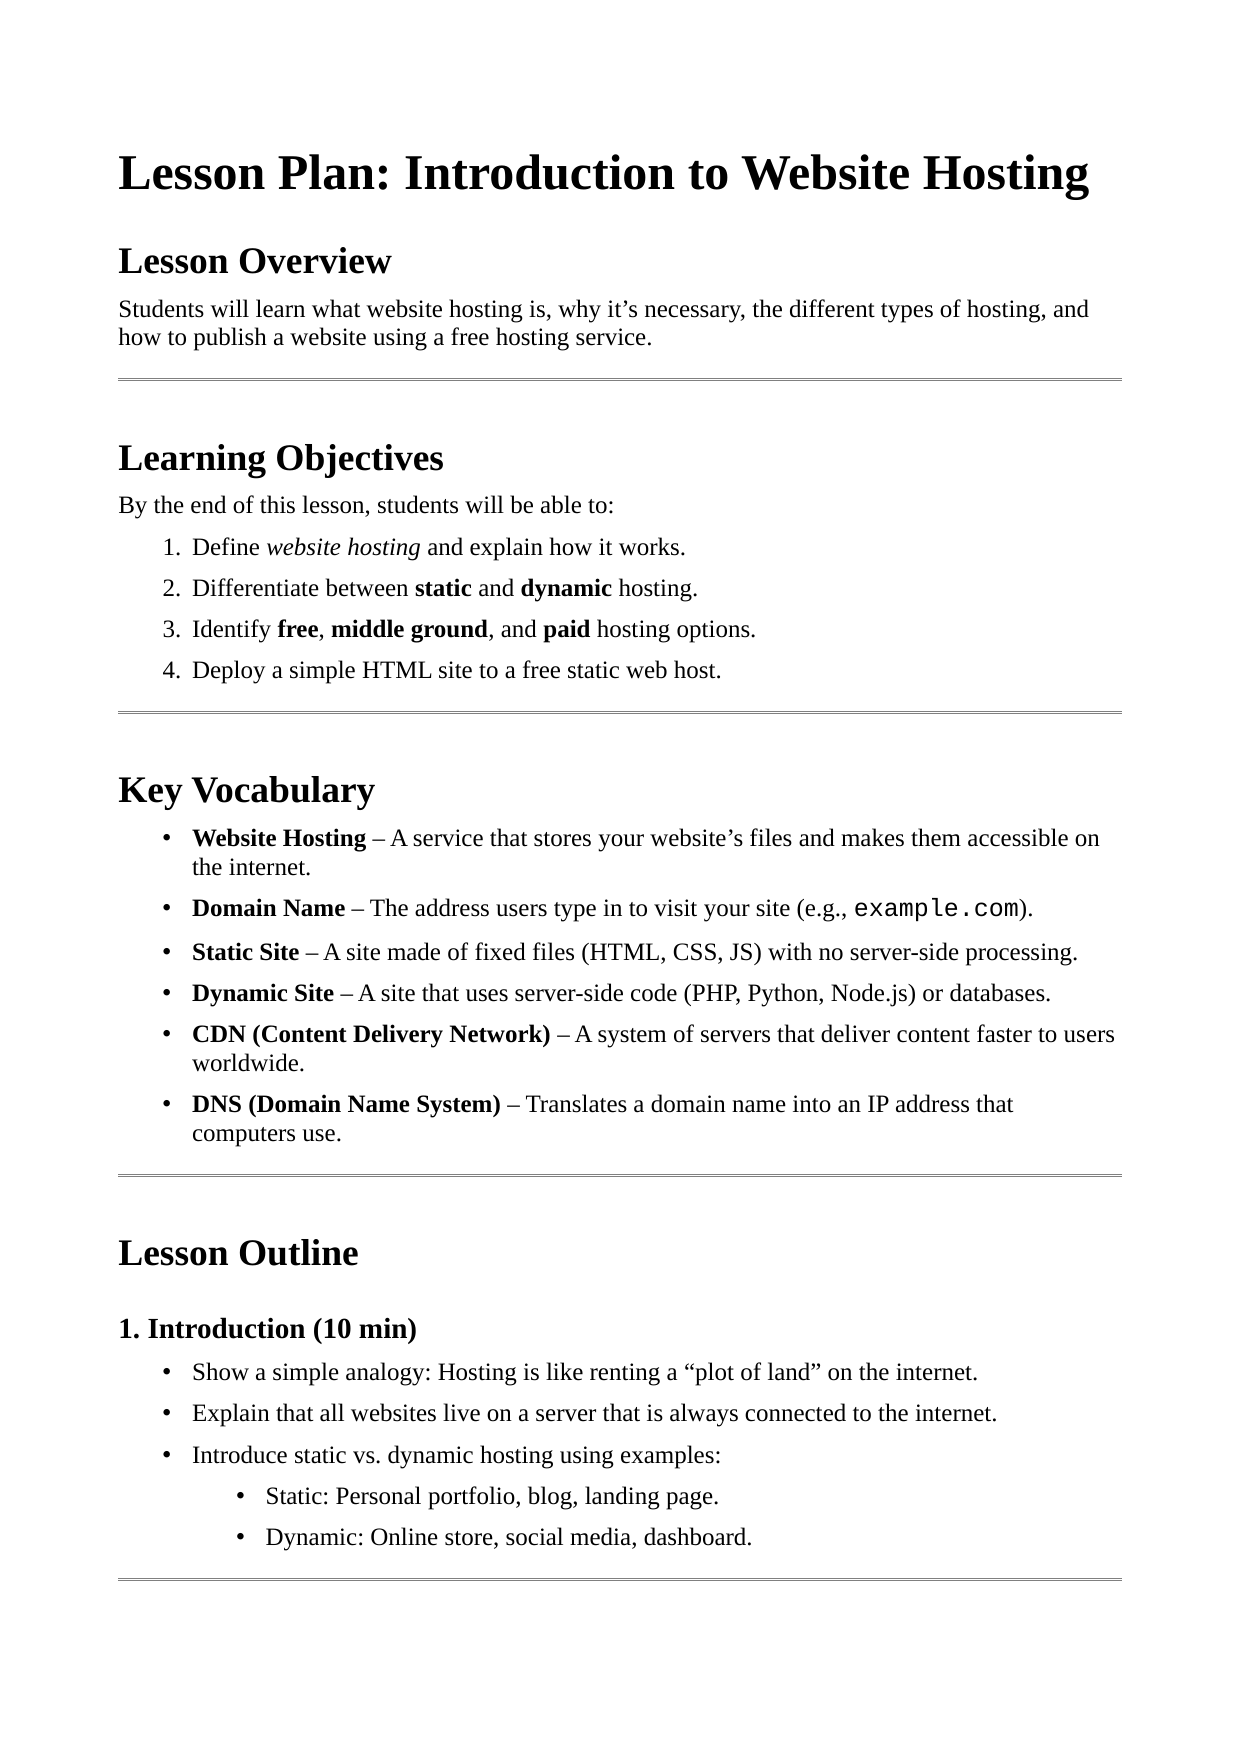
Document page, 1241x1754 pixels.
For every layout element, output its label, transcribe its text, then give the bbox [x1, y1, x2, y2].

subtitle Key Vocabulary [118, 768, 1122, 811]
list Website Hosting – A service that stores your website’s files and makes them accessible on the internet. [162, 823, 1122, 881]
subtitle Lesson Outline [118, 1231, 1122, 1274]
list Dynamic: Online store, social media, dashboard. [236, 1522, 1122, 1551]
text By the end of this lesson, students will be able to: [118, 491, 1122, 519]
text Students will learn what website hosting is, why it’s necessary, the different types of hosting, and how to publish a website using a free hosting service. [118, 294, 1122, 351]
list Domain Name – The address users type in to visit your site (e.g., example.com). [162, 893, 1122, 924]
list Differentiate between static and dynamic hosting. [162, 573, 1122, 602]
list CDN (Content Delivery Network) – A system of servers that deliver content faster to users worldwide. [162, 1019, 1122, 1077]
list Identify free, middle ground, and paid hosting options. [162, 614, 1122, 643]
list Introduce static vs. dynamic hosting using examples: [162, 1440, 1122, 1468]
list Explain that all websites live on a server that is always connected to the internet. [162, 1398, 1122, 1427]
subtitle Learning Objectives [118, 435, 1122, 478]
list DNS (Domain Name System) – Translates a domain name into an IP address that computers use. [162, 1089, 1122, 1147]
list Dynamic Site – A site that uses server-side code (PHP, Python, Node.js) or databases. [162, 978, 1122, 1007]
subtitle 1. Introduction (10 min) [118, 1311, 1122, 1345]
list Static Site – A site made of fixed files (HTML, CSS, JS) with no server-side processing. [162, 937, 1122, 966]
list Define website hosting and explain how it works. [162, 532, 1122, 561]
list Show a simple analogy: Hosting is like renting a “plot of land” on the internet. [162, 1357, 1122, 1386]
list Deploy a simple HTML site to a free static web host. [162, 656, 1122, 684]
subtitle Lesson Overview [118, 238, 1122, 281]
list Static: Personal portfolio, blog, landing page. [236, 1481, 1122, 1510]
subtitle Lesson Plan: Introduction to Website Hosting [118, 143, 1122, 201]
